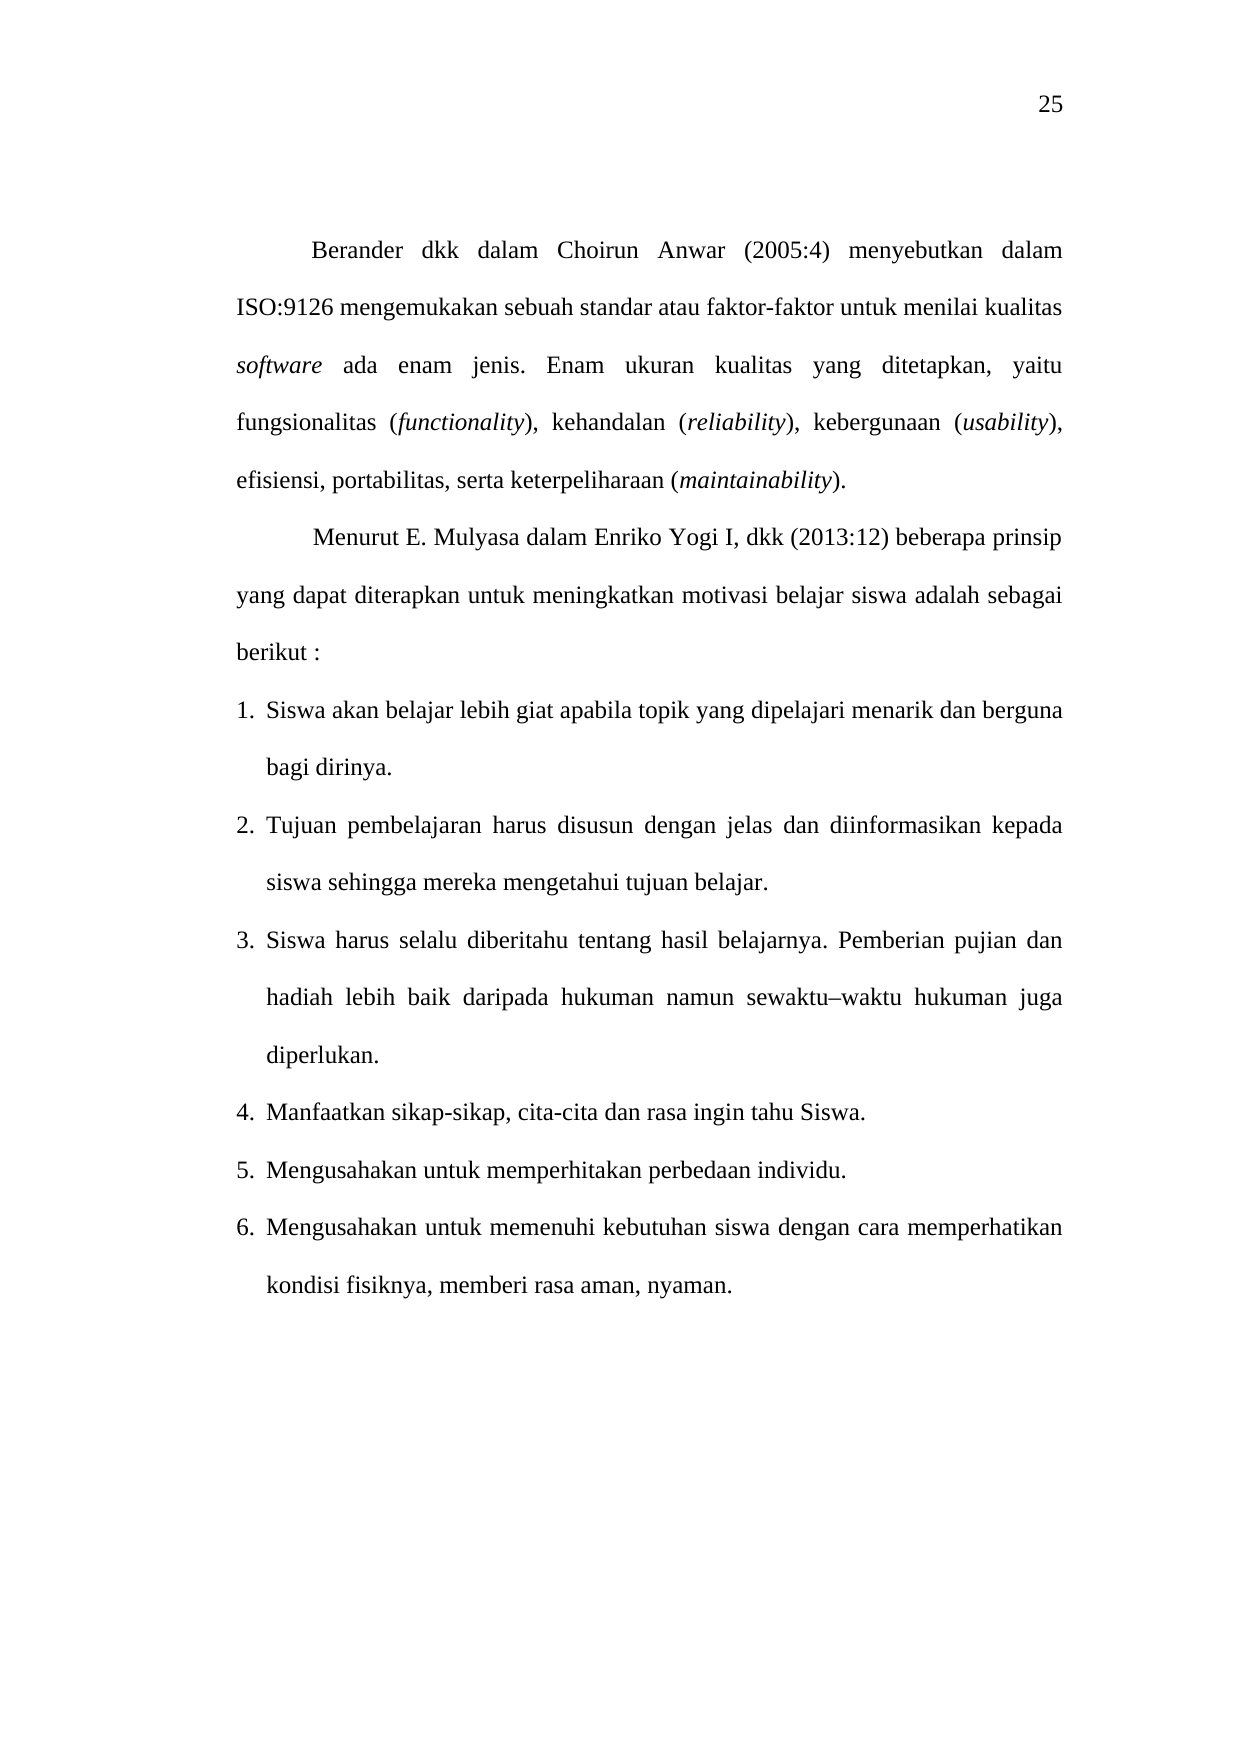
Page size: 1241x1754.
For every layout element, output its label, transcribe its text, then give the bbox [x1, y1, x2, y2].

list Tujuan pembelajaran harus disusun dengan jelas dan diinformasikan kepada siswa sehingga mereka mengetahui tujuan belajar. [236, 810, 1063, 896]
text Berander dkk dalam Choirun Anwar (2005:4) menyebutkan dalam ISO:9126 mengemukakan sebuah standar atau faktor-faktor untuk menilai kualitas software ada enam jenis. Enam ukuran kualitas yang ditetapkan, yaitu fungsionalitas (functionality), kehandalan (reliability), kebergunaan (usability), efisiensi, portabilitas, serta keterpeliharaan (maintainability). [236, 235, 1063, 493]
list Mengusahakan untuk memperhitakan perbedaan individu. [236, 1155, 1063, 1183]
list Siswa harus selalu diberitahu tentang hasil belajarnya. Pemberian pujian dan hadiah lebih baik daripada hukuman namun sewaktu–waktu hukuman juga diperlukan. [236, 925, 1063, 1068]
text Menurut E. Mulyasa dalam Enriko Yogi I, dkk (2013:12) beberapa prinsip yang dapat diterapkan untuk meningkatkan motivasi belajar siswa adalah sebagai berikut : [236, 522, 1063, 666]
list Siswa akan belajar lebih giat apabila topik yang dipelajari menarik dan berguna bagi dirinya. [236, 695, 1063, 781]
list Mengusahakan untuk memenuhi kebutuhan siswa dengan cara memperhatikan kondisi fisiknya, memberi rasa aman, nyaman. [236, 1212, 1063, 1298]
list Manfaatkan sikap-sikap, cita-cita dan rasa ingin tahu Siswa. [236, 1097, 1063, 1126]
